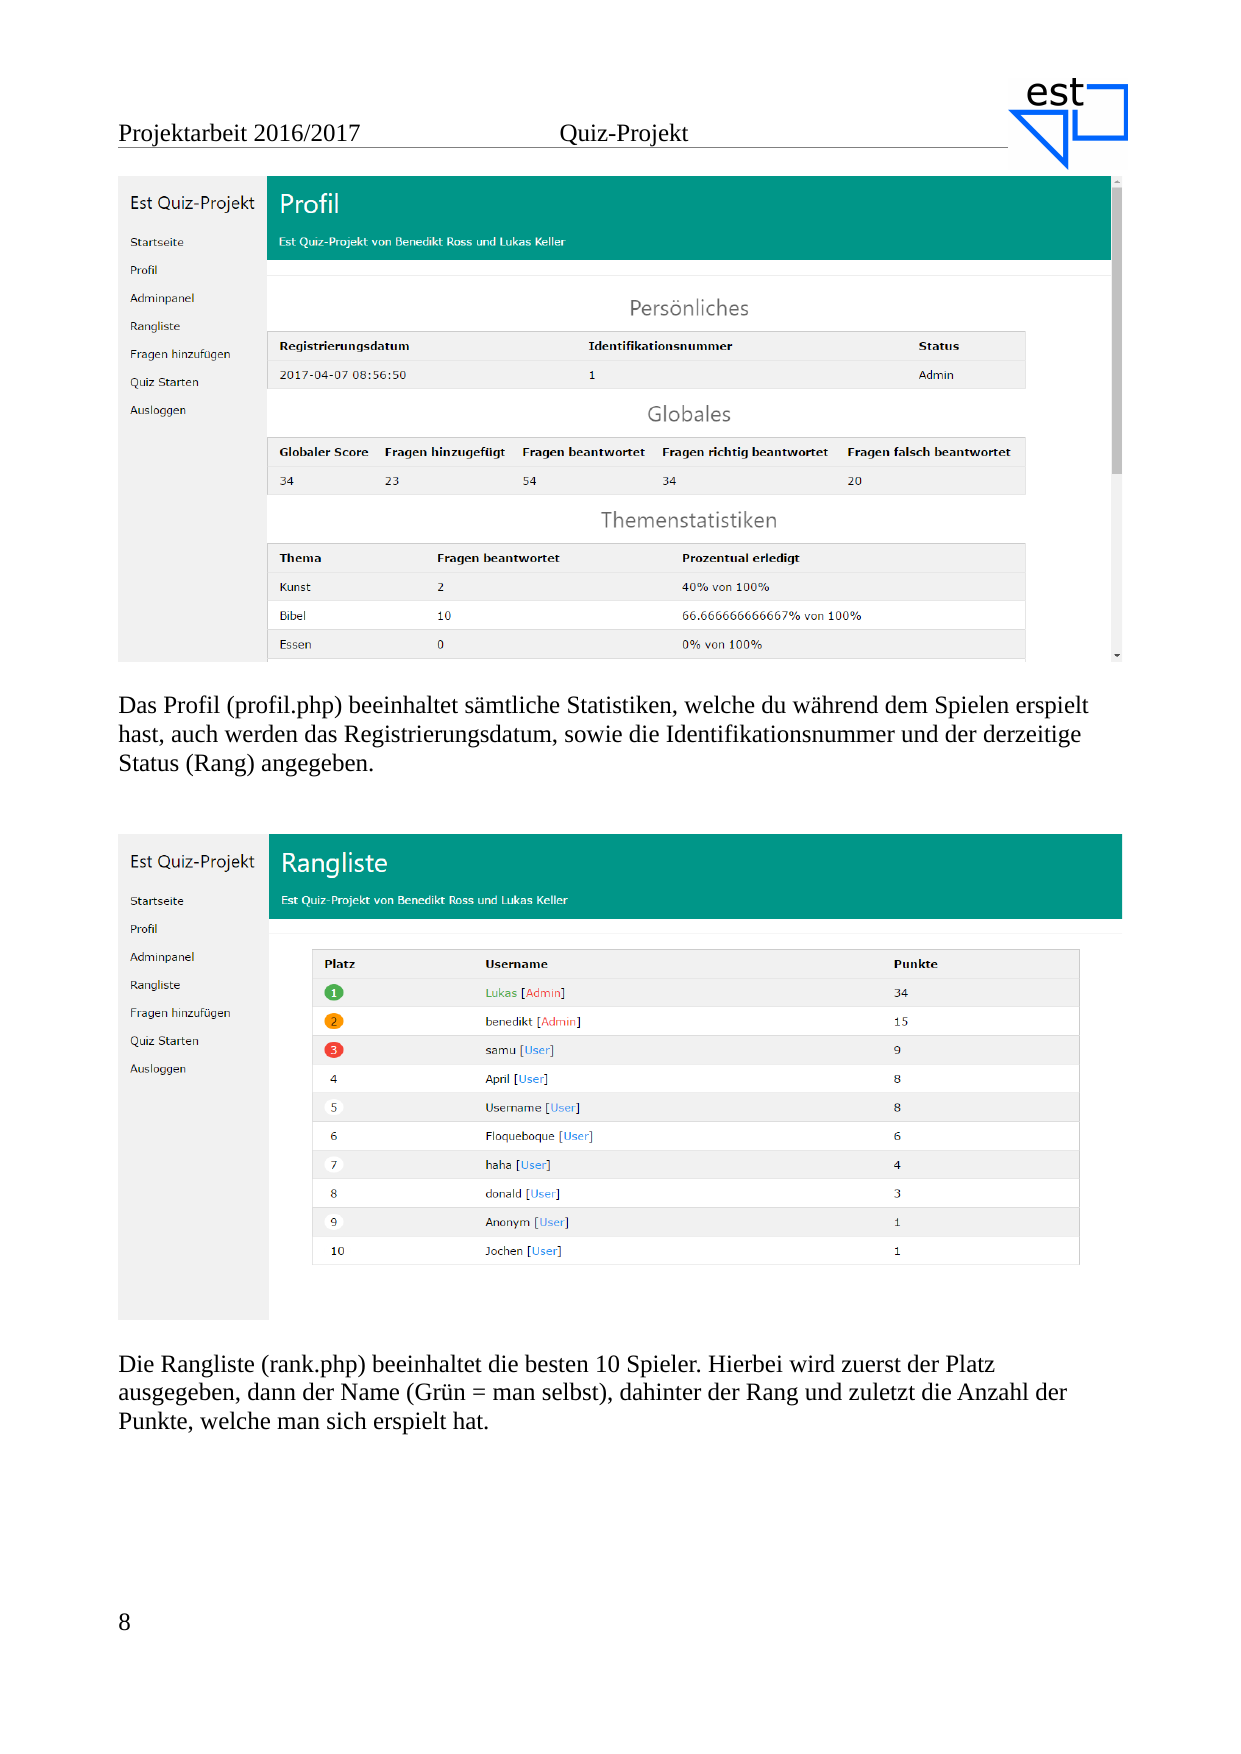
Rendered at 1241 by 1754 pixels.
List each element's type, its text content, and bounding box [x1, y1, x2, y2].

picture [118, 176, 1123, 662]
text Die Rangliste (rank.php) beeinhaltet die besten 10 Spieler. Hierbei wird zuerst der Platz ausgegeben, dann der Name (Grün = man selbst), dahinter der Rang und zuletzt die Anzahl der Punkte, welche man sich erspielt hat. [118, 1349, 1122, 1435]
picture [1008, 78, 1128, 170]
text Das Profil (profil.php) beeinhaltet sämtliche Statistiken, welche du während dem Spielen erspielt hast, auch werden das Registrierungsdatum, sowie die Identifikationsnummer und der derzeitige Status (Rang) angegeben. [118, 690, 1122, 777]
picture [118, 834, 1123, 1320]
